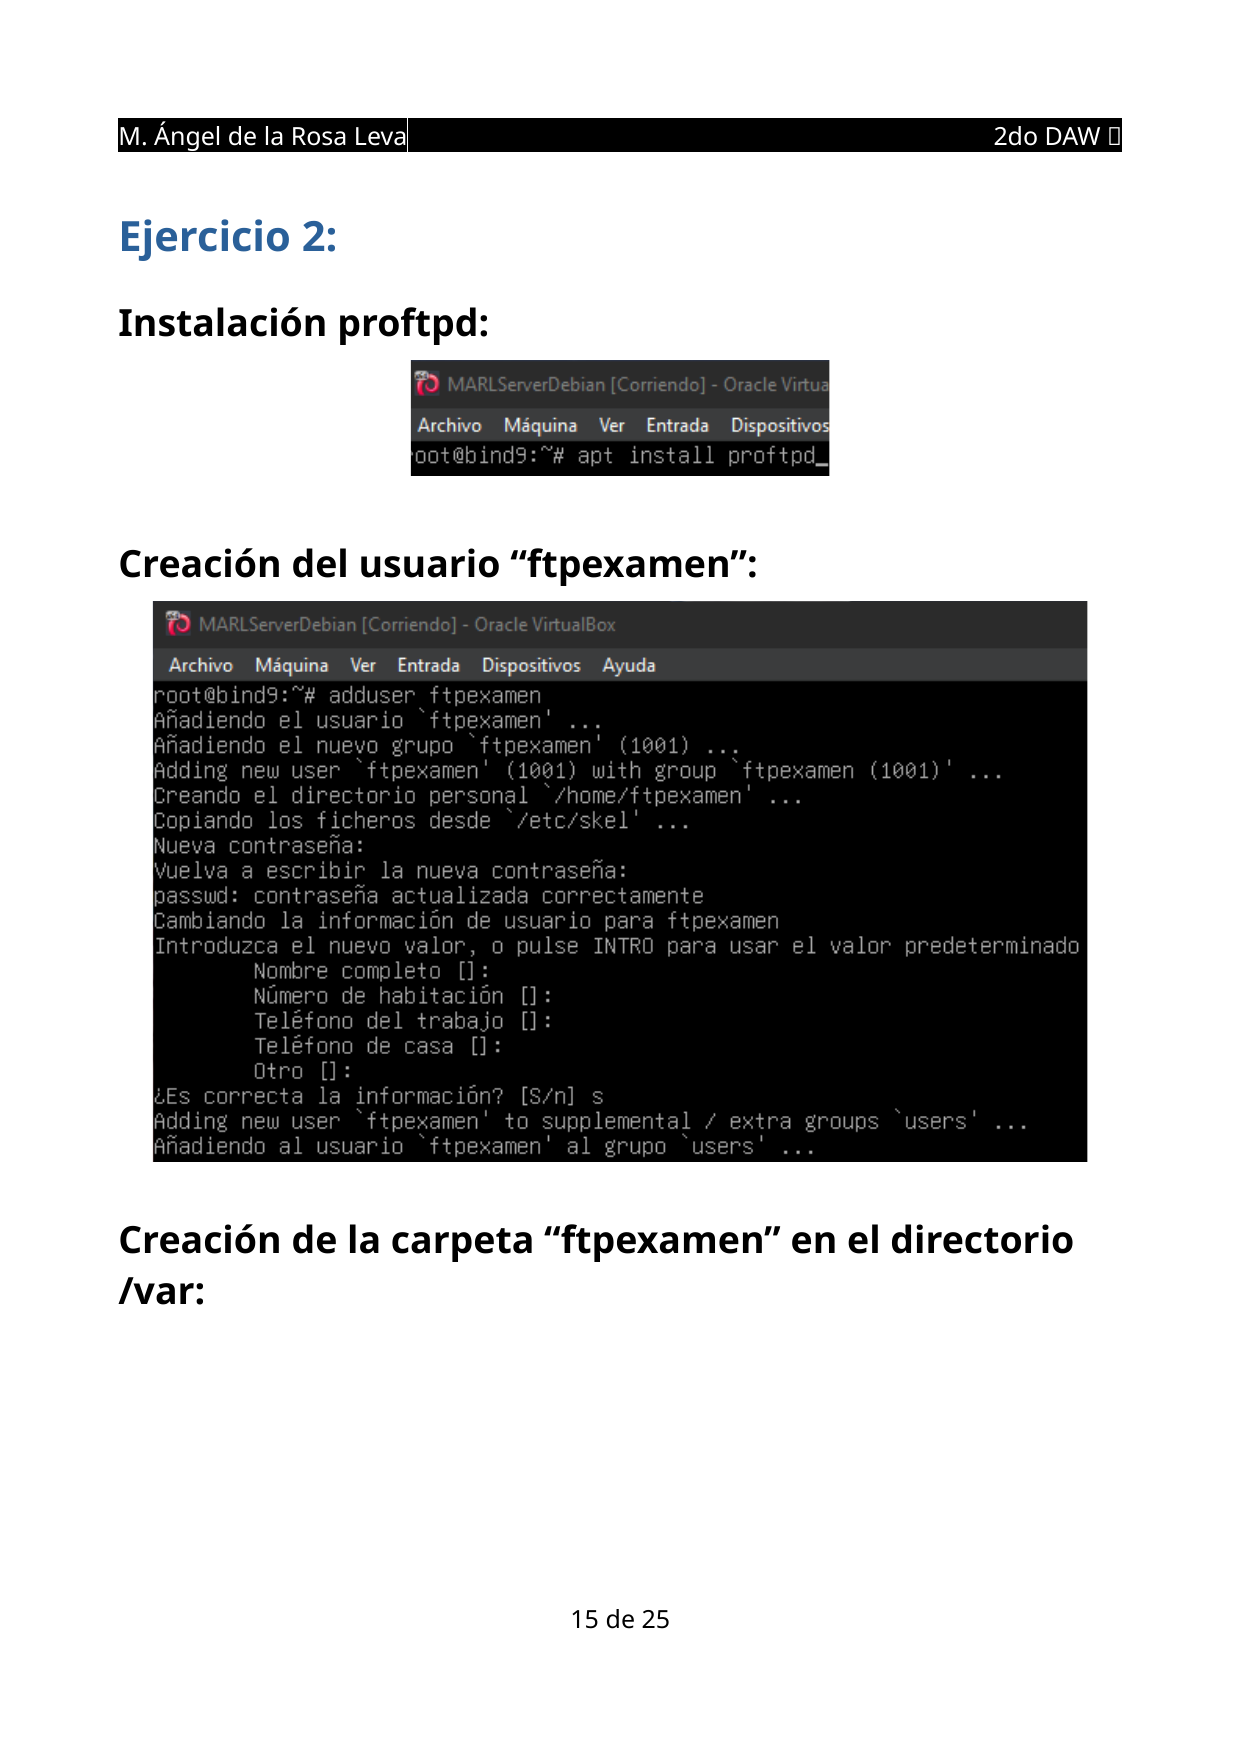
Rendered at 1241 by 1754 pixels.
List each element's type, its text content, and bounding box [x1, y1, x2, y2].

subtitle Creación de la carpeta “ftpexamen” en el directorio /var: [118, 622, 1122, 1315]
picture [410, 360, 830, 476]
subtitle Ejercicio 2: [118, 207, 1122, 263]
subtitle Creación del usuario “ftpexamen”: [118, 537, 1122, 588]
subtitle Instalación proftpd: [118, 297, 1122, 348]
picture [152, 601, 1088, 1162]
